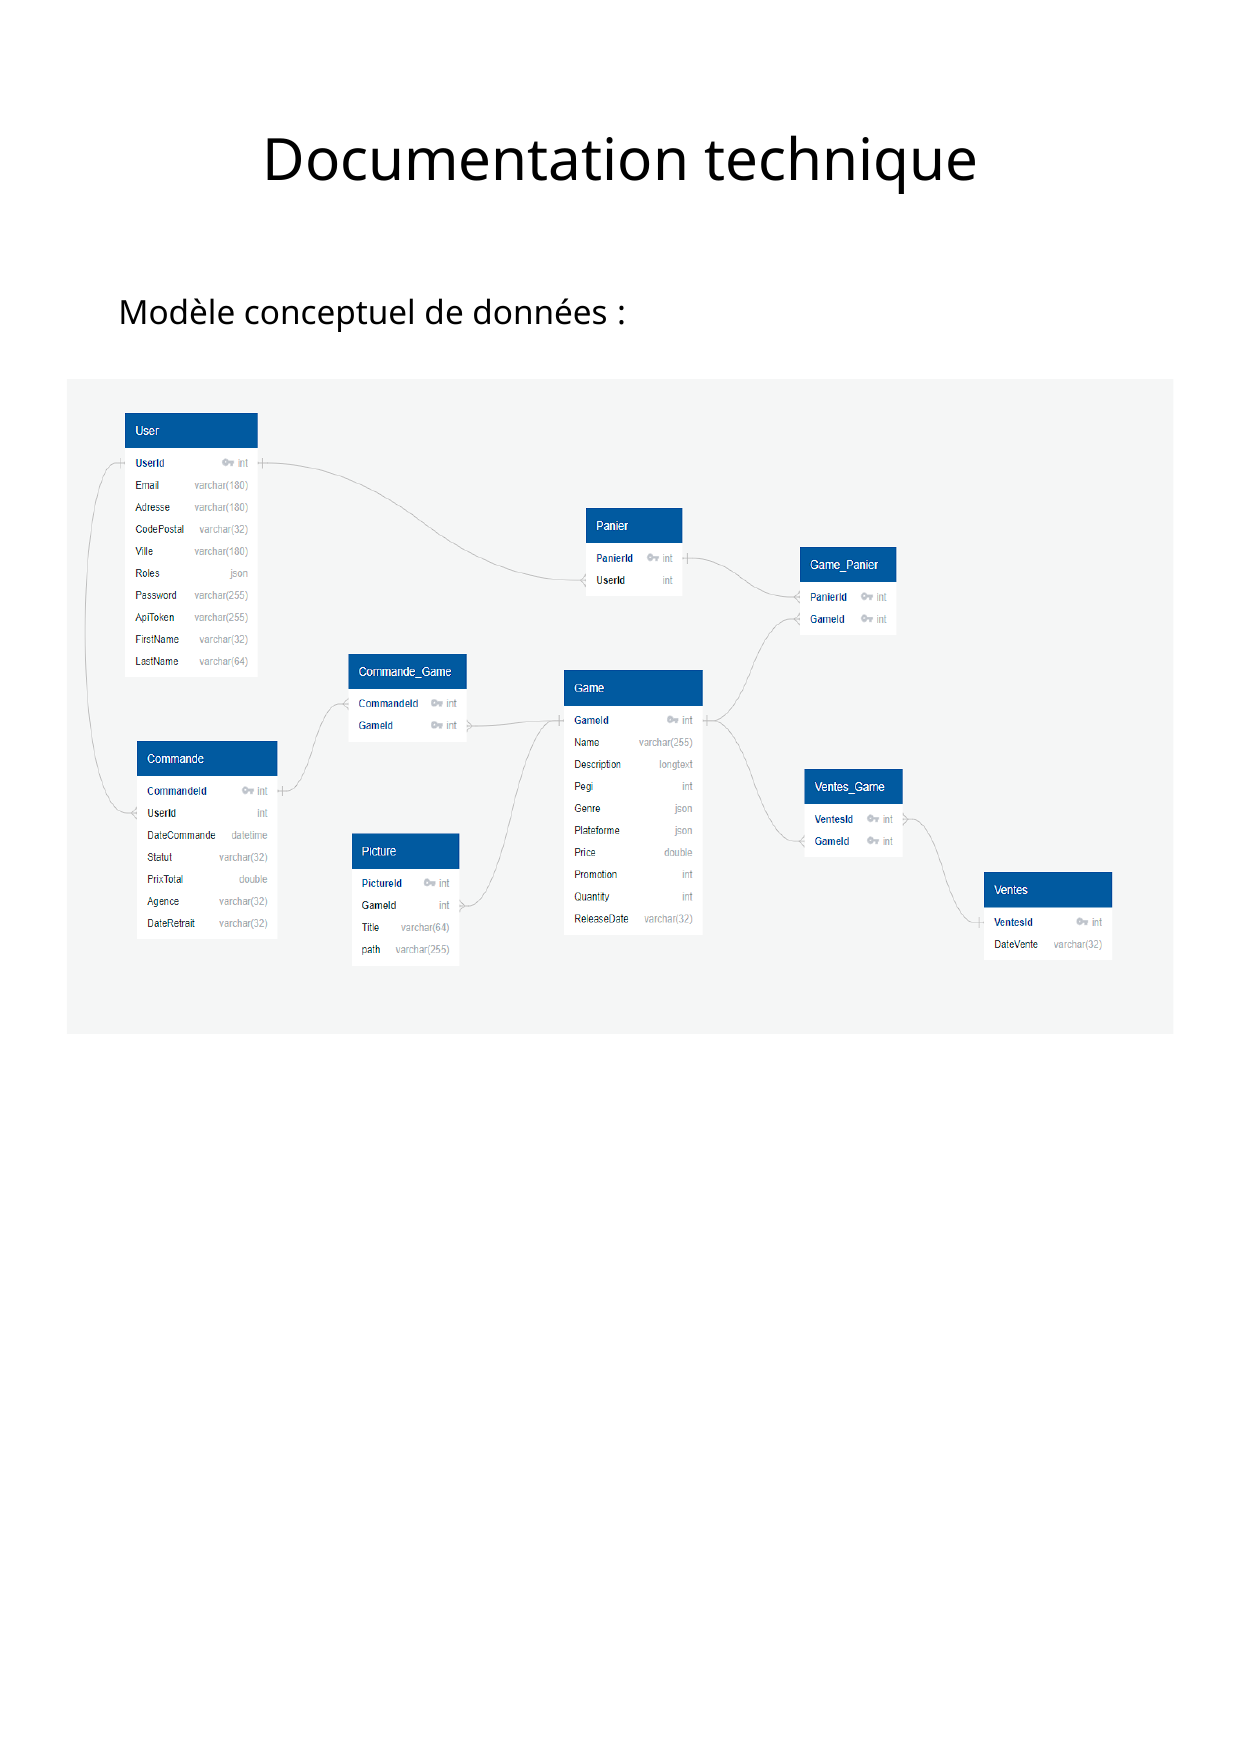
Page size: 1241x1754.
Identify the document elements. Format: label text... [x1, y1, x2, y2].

text Documentation technique [118, 118, 1122, 198]
picture [66, 379, 1174, 1034]
text Modèle conceptuel de données : [118, 288, 1122, 334]
